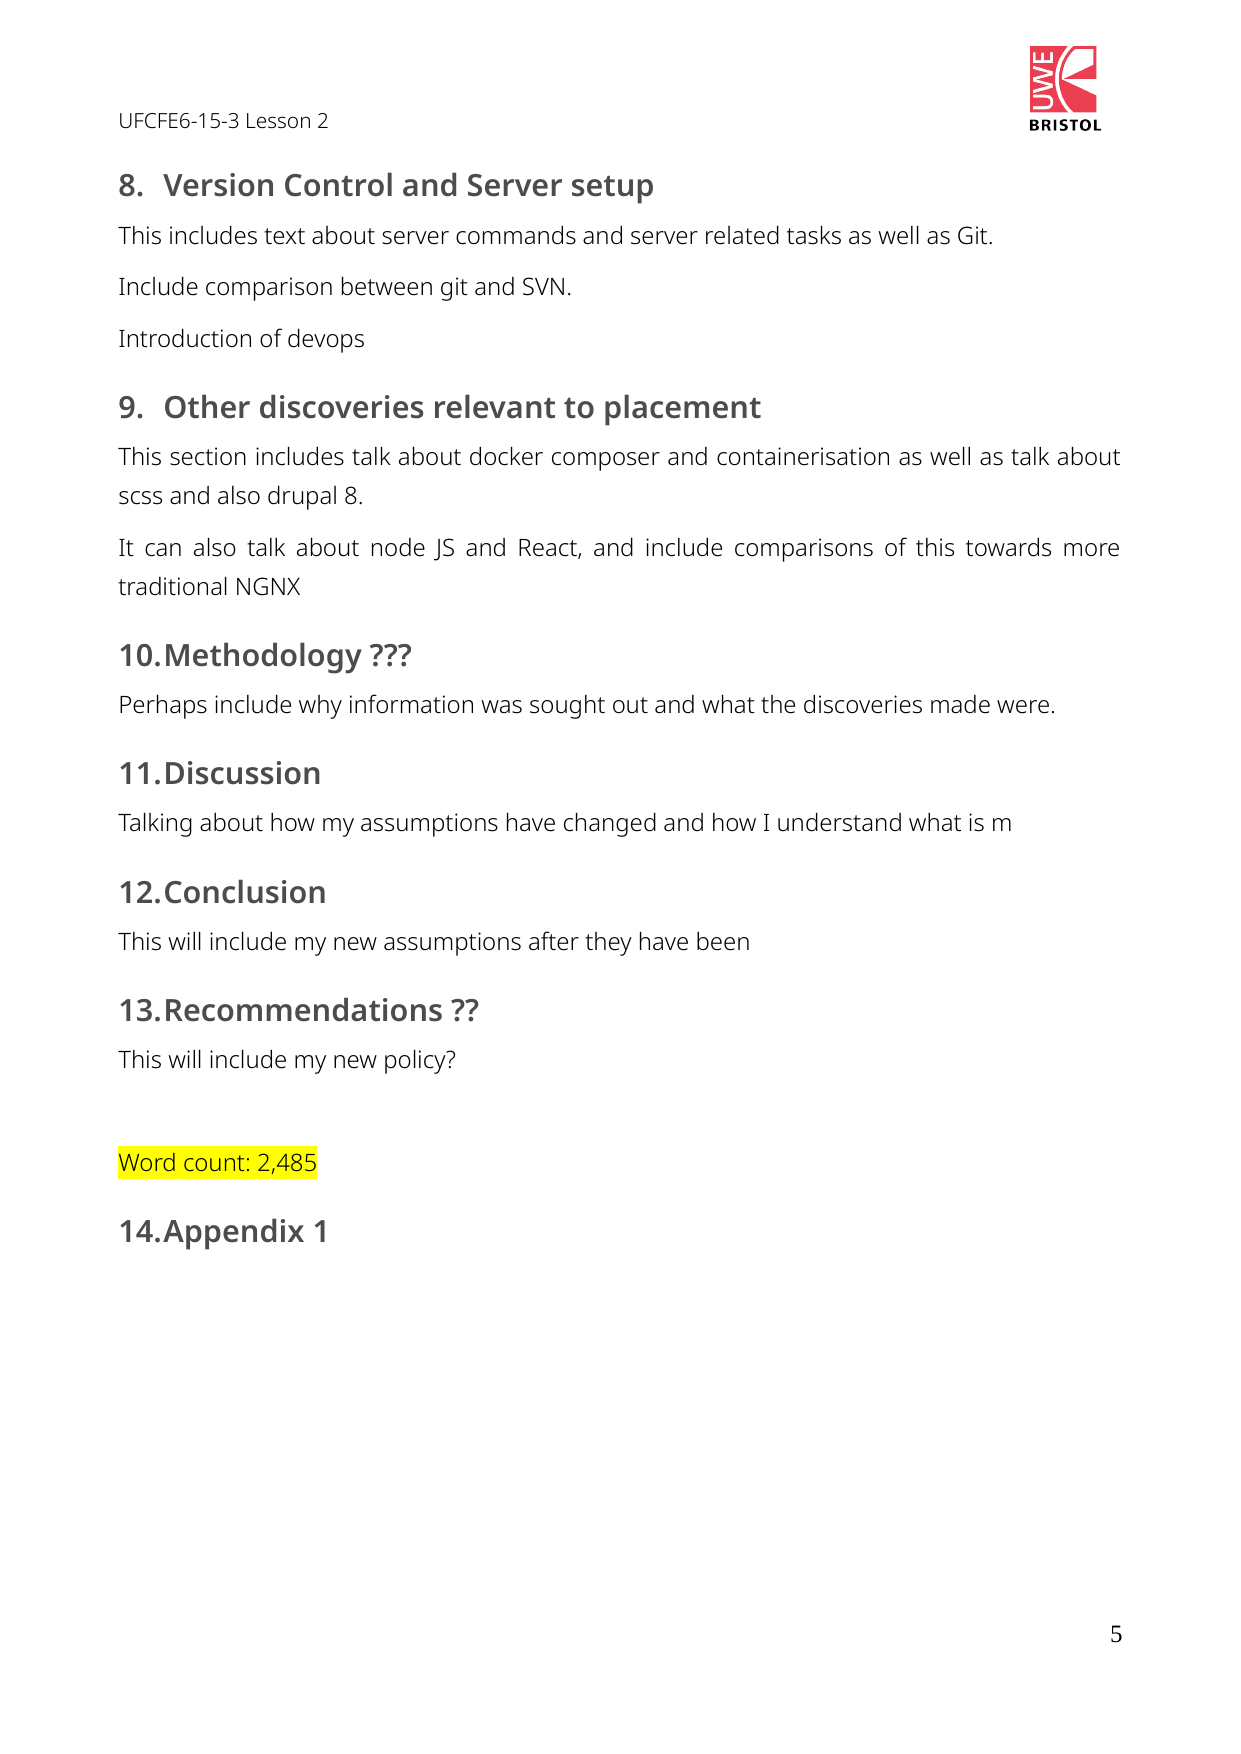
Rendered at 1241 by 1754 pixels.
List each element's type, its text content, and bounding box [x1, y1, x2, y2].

text This will include my new assumptions after they have been [118, 924, 1122, 957]
text Talking about how my assumptions have changed and how I understand what is m [118, 806, 1122, 839]
subtitle Methodology ??? [118, 634, 1122, 675]
subtitle Appendix 1 [118, 1210, 1122, 1252]
subtitle Discussion [118, 752, 1122, 794]
subtitle Conclusion [118, 870, 1122, 912]
subtitle Version Control and Server setup [118, 164, 1122, 206]
text Word count: 2,485 [118, 1146, 1122, 1179]
text Include comparison between git and SVN. [118, 270, 1122, 303]
text This will include my new policy? [118, 1043, 1122, 1076]
text This includes text about server commands and server related tasks as well as Git. [118, 218, 1122, 251]
subtitle Recommendations ?? [118, 989, 1122, 1030]
text It can also talk about node JS and React, and include comparisons of this towards more traditional NGNX [118, 531, 1122, 602]
text Introduction of devops [118, 322, 1122, 354]
text Perhaps include why information was sought out and what the discoveries made were. [118, 688, 1122, 721]
picture [1012, 35, 1119, 141]
subtitle Other discoveries relevant to placement [118, 386, 1122, 427]
text This section includes talk about docker composer and containerisation as well as talk about scss and also drupal 8. [118, 440, 1122, 512]
